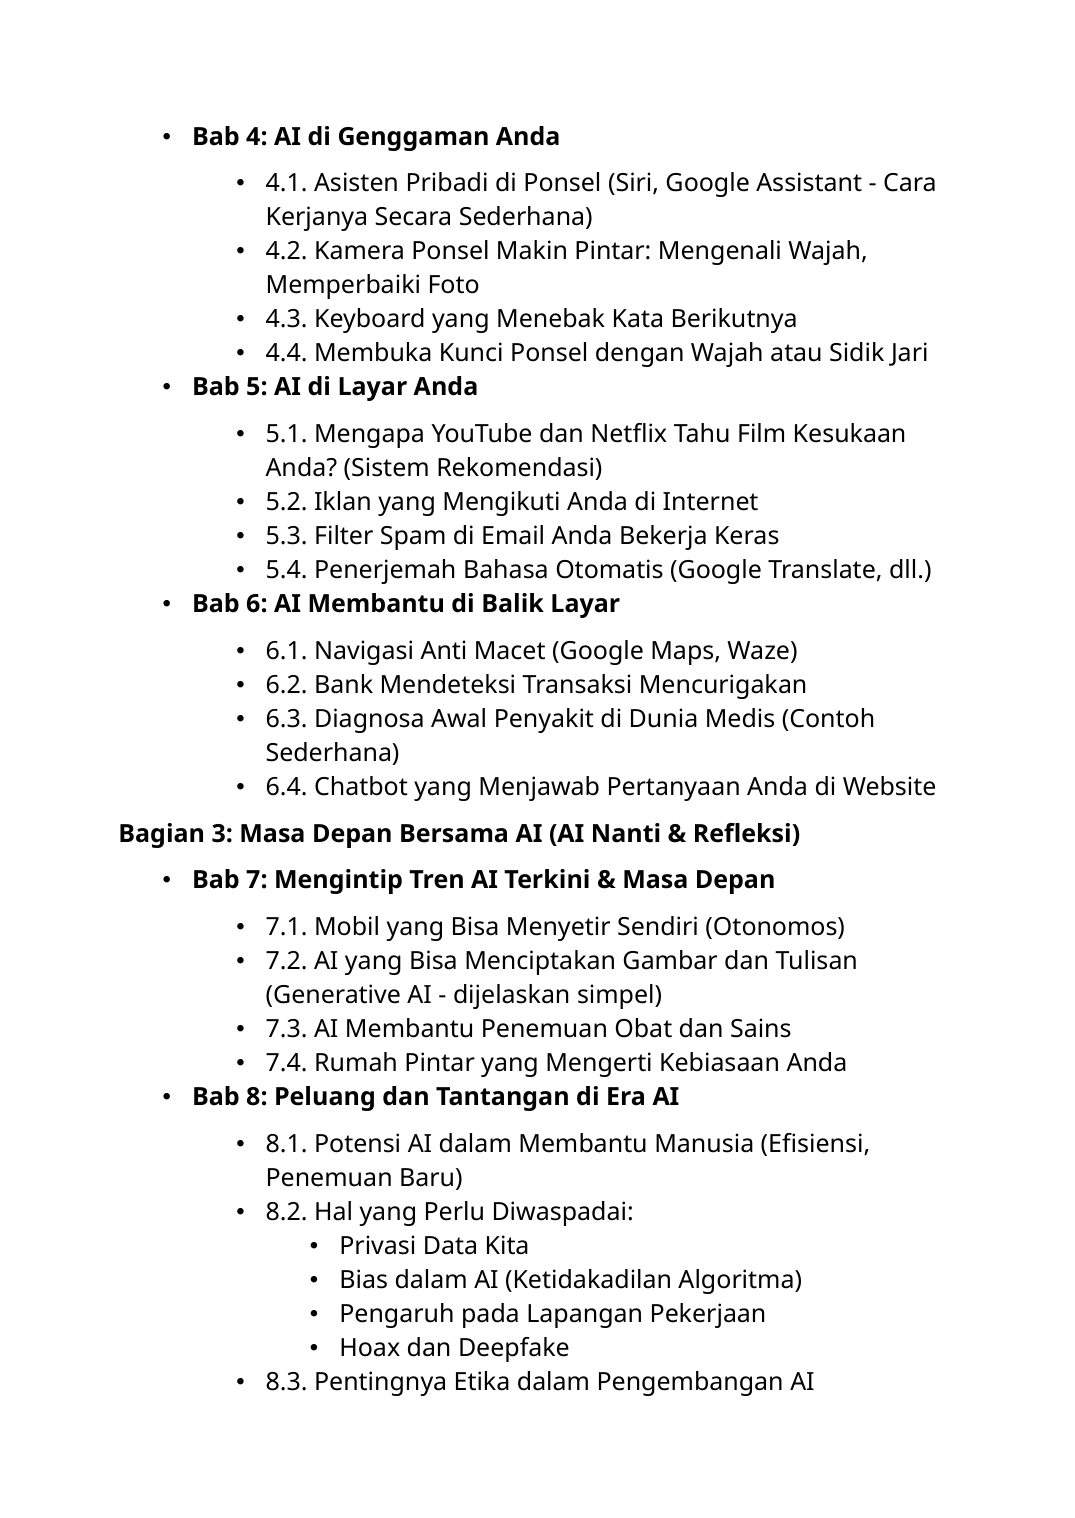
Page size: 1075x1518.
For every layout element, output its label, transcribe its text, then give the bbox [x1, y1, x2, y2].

list 5.4. Penerjemah Bahasa Otomatis (Google Translate, dll.) [236, 552, 957, 586]
list 5.1. Mengapa YouTube dan Netflix Tahu Film Kesukaan Anda? (Sistem Rekomendasi) [236, 416, 957, 484]
list 6.2. Bank Mendeteksi Transaksi Mencurigakan [236, 667, 957, 701]
list 6.4. Chatbot yang Menjawab Pertanyaan Anda di Website [236, 769, 957, 803]
text Bagian 3: Masa Depan Bersama AI (AI Nanti & Refleksi) [118, 815, 957, 849]
list 6.1. Navigasi Anti Macet (Google Maps, Waze) [236, 632, 957, 667]
list Bab 8: Peluang dan Tantangan di Era AI [162, 1079, 957, 1113]
list 8.2. Hal yang Perlu Diwaspadai: [236, 1193, 957, 1227]
list 6.3. Diagnosa Awal Penyakit di Dunia Medis (Contoh Sederhana) [236, 701, 957, 769]
list 8.1. Potensi AI dalam Membantu Manusia (Efisiensi, Penemuan Baru) [236, 1125, 957, 1193]
list Privasi Data Kita [309, 1227, 957, 1262]
list 8.3. Pentingnya Etika dalam Pengembangan AI [236, 1364, 957, 1398]
list 7.1. Mobil yang Bisa Menyetir Sendiri (Otonomos) [236, 908, 957, 942]
list Bab 7: Mengintip Tren AI Terkini & Masa Depan [162, 862, 957, 896]
list Pengaruh pada Lapangan Pekerjaan [309, 1296, 957, 1330]
list 4.4. Membuka Kunci Ponsel dengan Wajah atau Sidik Jari [236, 335, 957, 369]
list 4.3. Keyboard yang Menebak Kata Berikutnya [236, 301, 957, 335]
list 5.3. Filter Spam di Email Anda Bekerja Keras [236, 518, 957, 552]
list 7.2. AI yang Bisa Menciptakan Gambar dan Tulisan (Generative AI - dijelaskan simpel) [236, 942, 957, 1011]
list 5.2. Iklan yang Mengikuti Anda di Internet [236, 484, 957, 518]
list Bab 4: AI di Genggaman Anda [162, 118, 957, 152]
list Bias dalam AI (Ketidakadilan Algoritma) [309, 1262, 957, 1296]
list 7.4. Rumah Pintar yang Mengerti Kebiasaan Anda [236, 1045, 957, 1079]
list 7.3. AI Membantu Penemuan Obat dan Sains [236, 1011, 957, 1045]
list 4.1. Asisten Pribadi di Ponsel (Siri, Google Assistant - Cara Kerjanya Secara Sederhana) [236, 165, 957, 233]
list 4.2. Kamera Ponsel Makin Pintar: Mengenali Wajah, Memperbaiki Foto [236, 233, 957, 301]
list Bab 6: AI Membantu di Balik Layar [162, 586, 957, 620]
list Bab 5: AI di Layar Anda [162, 369, 957, 403]
list Hoax dan Deepfake [309, 1330, 957, 1364]
